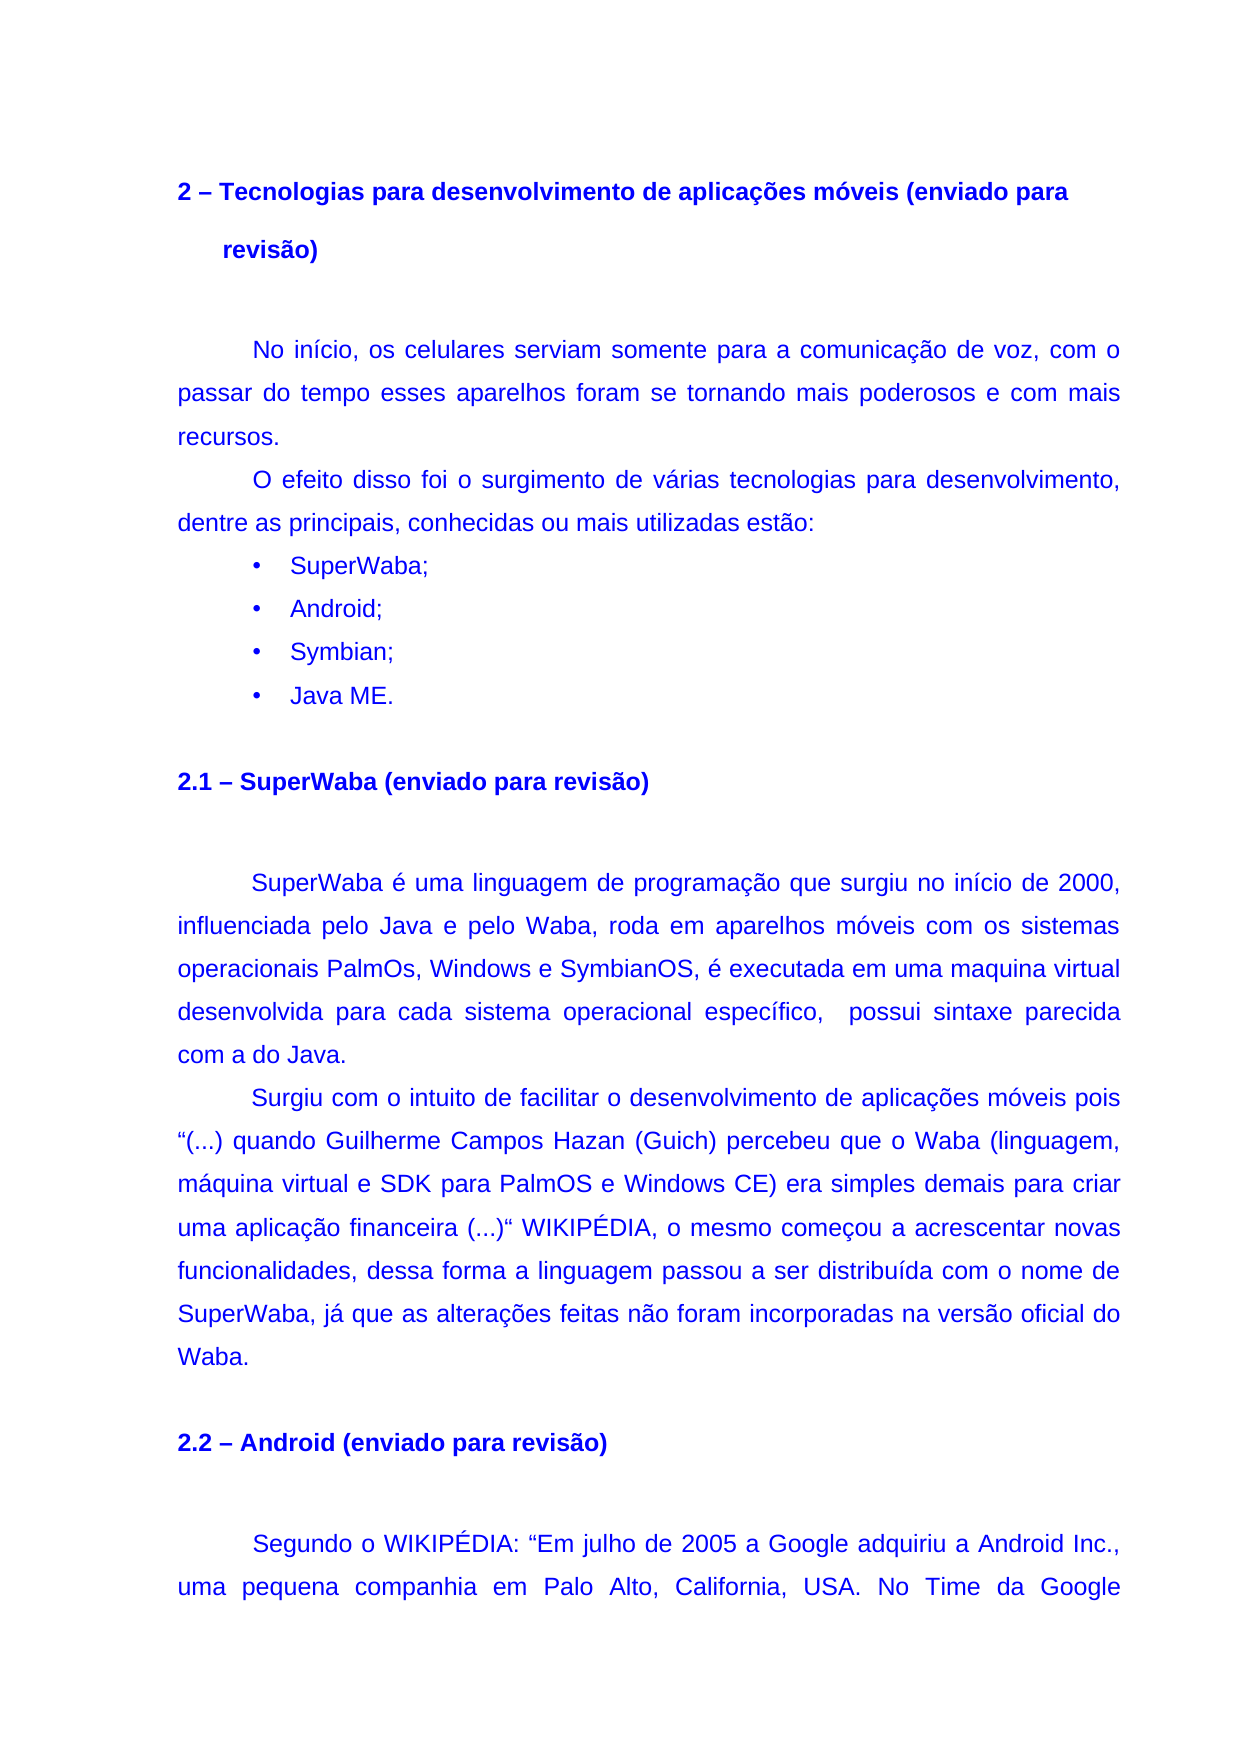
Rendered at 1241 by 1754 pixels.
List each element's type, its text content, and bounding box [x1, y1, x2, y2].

text No início, os celulares serviam somente para a comunicação de voz, com o passar do tempo esses aparelhos foram se tornando mais poderosos e com mais recursos. [177, 335, 1122, 450]
list Symbian; [252, 637, 1122, 666]
subtitle 2.1 – SuperWaba (enviado para revisão) [177, 767, 1122, 796]
subtitle 2.2 – Android (enviado para revisão) [177, 1428, 1122, 1457]
list Java ME. [252, 681, 1122, 709]
text SuperWaba é uma linguagem de programação que surgiu no início de 2000, influenciada pelo Java e pelo Waba, roda em aparelhos móveis com os sistemas operacionais PalmOs, Windows e SymbianOS, é executada em uma maquina virtual desenvolvida para cada sistema operacional específico, possui sintaxe parecida com a do Java. [177, 868, 1122, 1069]
list SuperWaba; [252, 551, 1122, 580]
text O efeito disso foi o surgimento de várias tecnologias para desenvolvimento, dentre as principais, conhecidas ou mais utilizadas estão: [177, 465, 1122, 537]
list Android; [252, 594, 1122, 623]
subtitle 2 – Tecnologias para desenvolvimento de aplicações móveis (enviado para revisão) [177, 177, 1122, 263]
text Segundo o WIKIPÉDIA: “Em julho de 2005 a Google adquiriu a Android Inc., uma pequena companhia em Palo Alto, California, USA. No Time da Google [177, 1529, 1122, 1601]
text Surgiu com o intuito de facilitar o desenvolvimento de aplicações móveis pois “(...) quando Guilherme Campos Hazan (Guich) percebeu que o Waba (linguagem, máquina virtual e SDK para PalmOS e Windows CE) era simples demais para criar uma aplicação financeira (...)“ WIKIPÉDIA, o mesmo começou a acrescentar novas funcionalidades, dessa forma a linguagem passou a ser distribuída com o nome de SuperWaba, já que as alterações feitas não foram incorporadas na versão oficial do Waba. [177, 1083, 1122, 1371]
